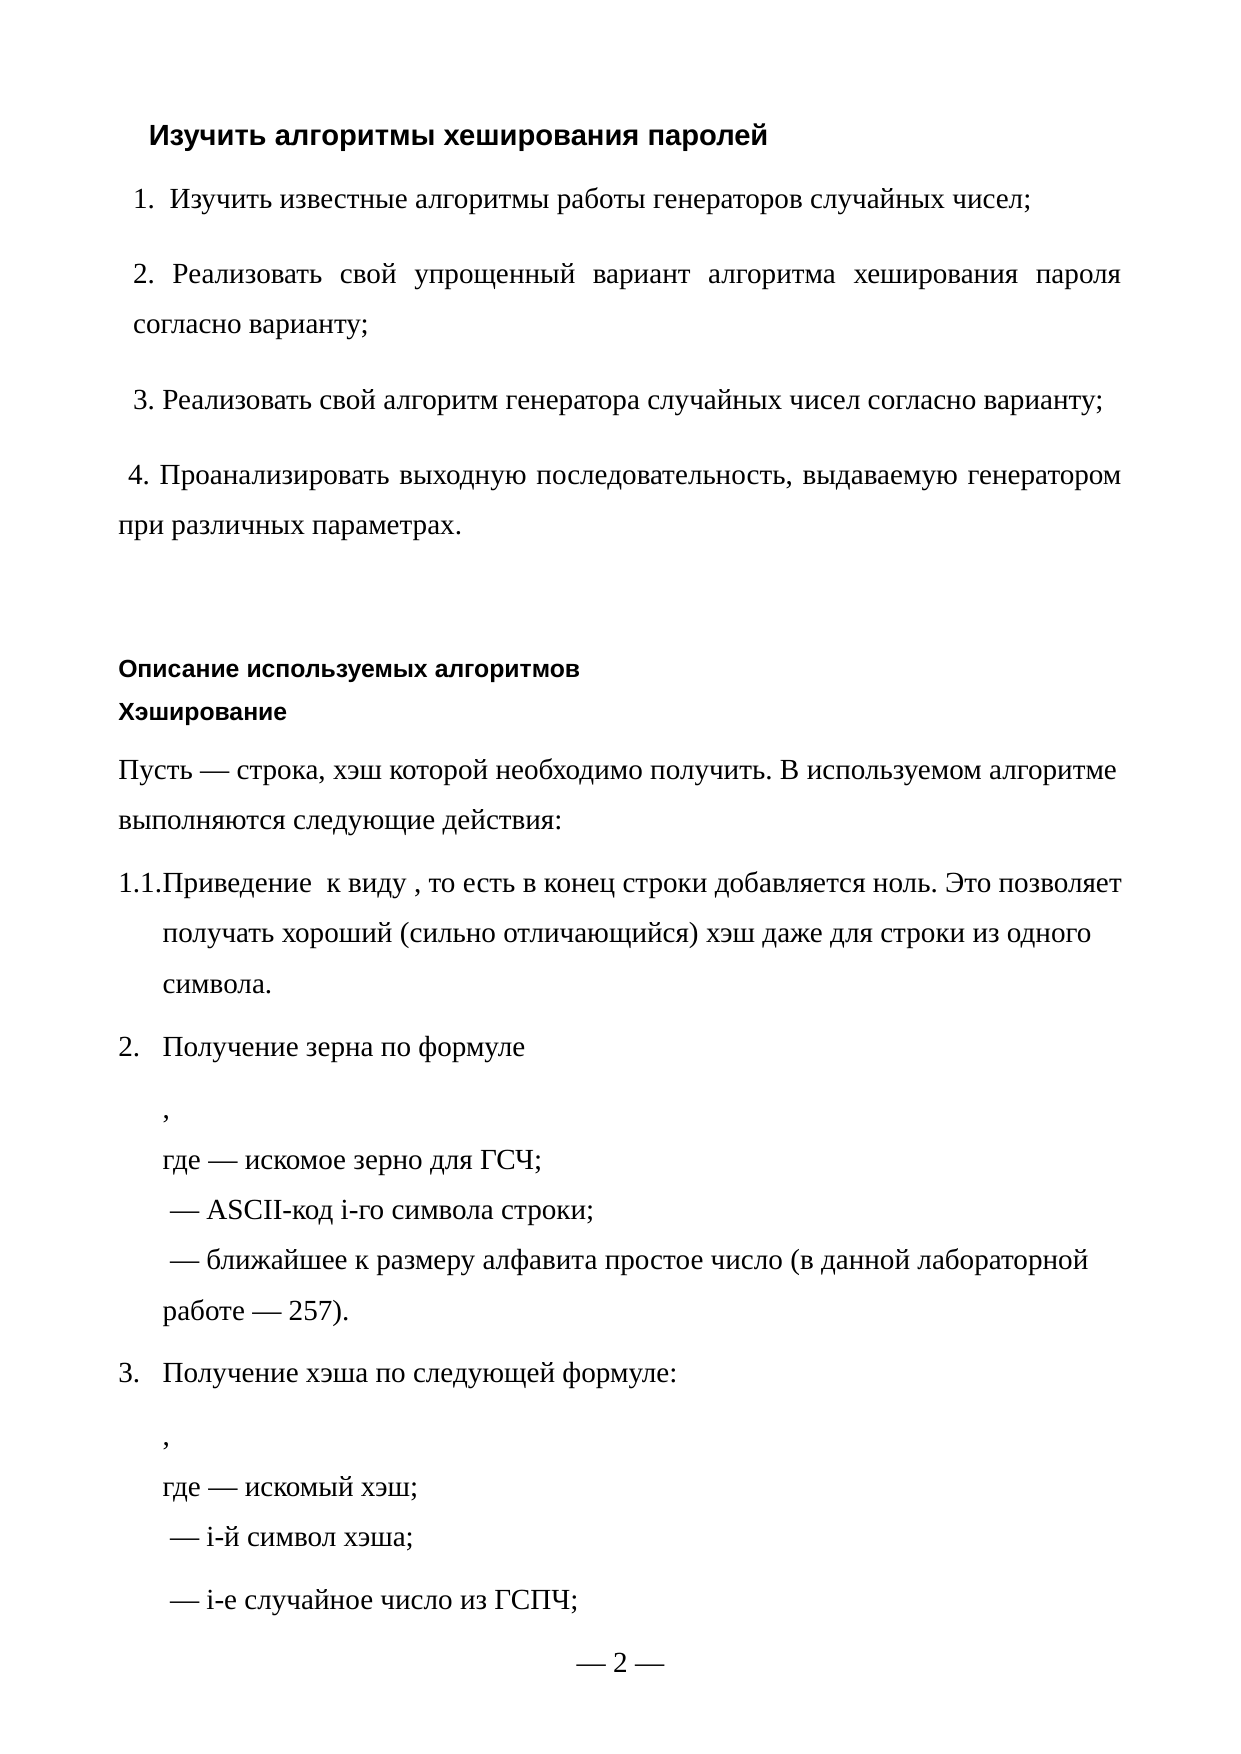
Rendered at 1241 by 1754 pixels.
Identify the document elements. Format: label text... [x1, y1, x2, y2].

text — i-е случайное число из ГСПЧ; [162, 1582, 1122, 1615]
text Пусть — строка, хэш которой необходимо получить. В используемом алгоритме выполняются следующие действия: [118, 752, 1122, 836]
text , где — искомый хэш; — i-й символ хэша; [162, 1418, 1122, 1552]
list Приведение к виду , то есть в конец строки добавляется ноль. Это позволяет получать хороший (сильно отличающийся) хэш даже для строки из одного символа. [118, 865, 1122, 999]
list 1. Изучить известные алгоритмы работы генераторов случайных чисел; [133, 181, 1122, 214]
list 4. Проанализировать выходную последовательность, выдаваемую генератором при различных параметрах. [118, 457, 1122, 541]
list Получение хэша по следующей формуле: [118, 1356, 1122, 1389]
list Получение зерна по формуле [118, 1029, 1122, 1062]
subtitle Изучить алгоритмы хеширования паролей [118, 118, 1122, 152]
text , где — искомое зерно для ГСЧ; — ASCII-код i-го символа строки; — ближайшее к размеру алфавита простое число (в данной лабораторной работе — 257). [162, 1091, 1122, 1326]
subtitle Хэширование [118, 697, 1122, 725]
list 2. Реализовать свой упрощенный вариант алгоритма хеширования пароля согласно варианту; [133, 256, 1122, 340]
list 3. Реализовать свой алгоритм генератора случайных чисел согласно варианту; [133, 382, 1122, 415]
subtitle Описание используемых алгоритмов [118, 654, 1122, 682]
